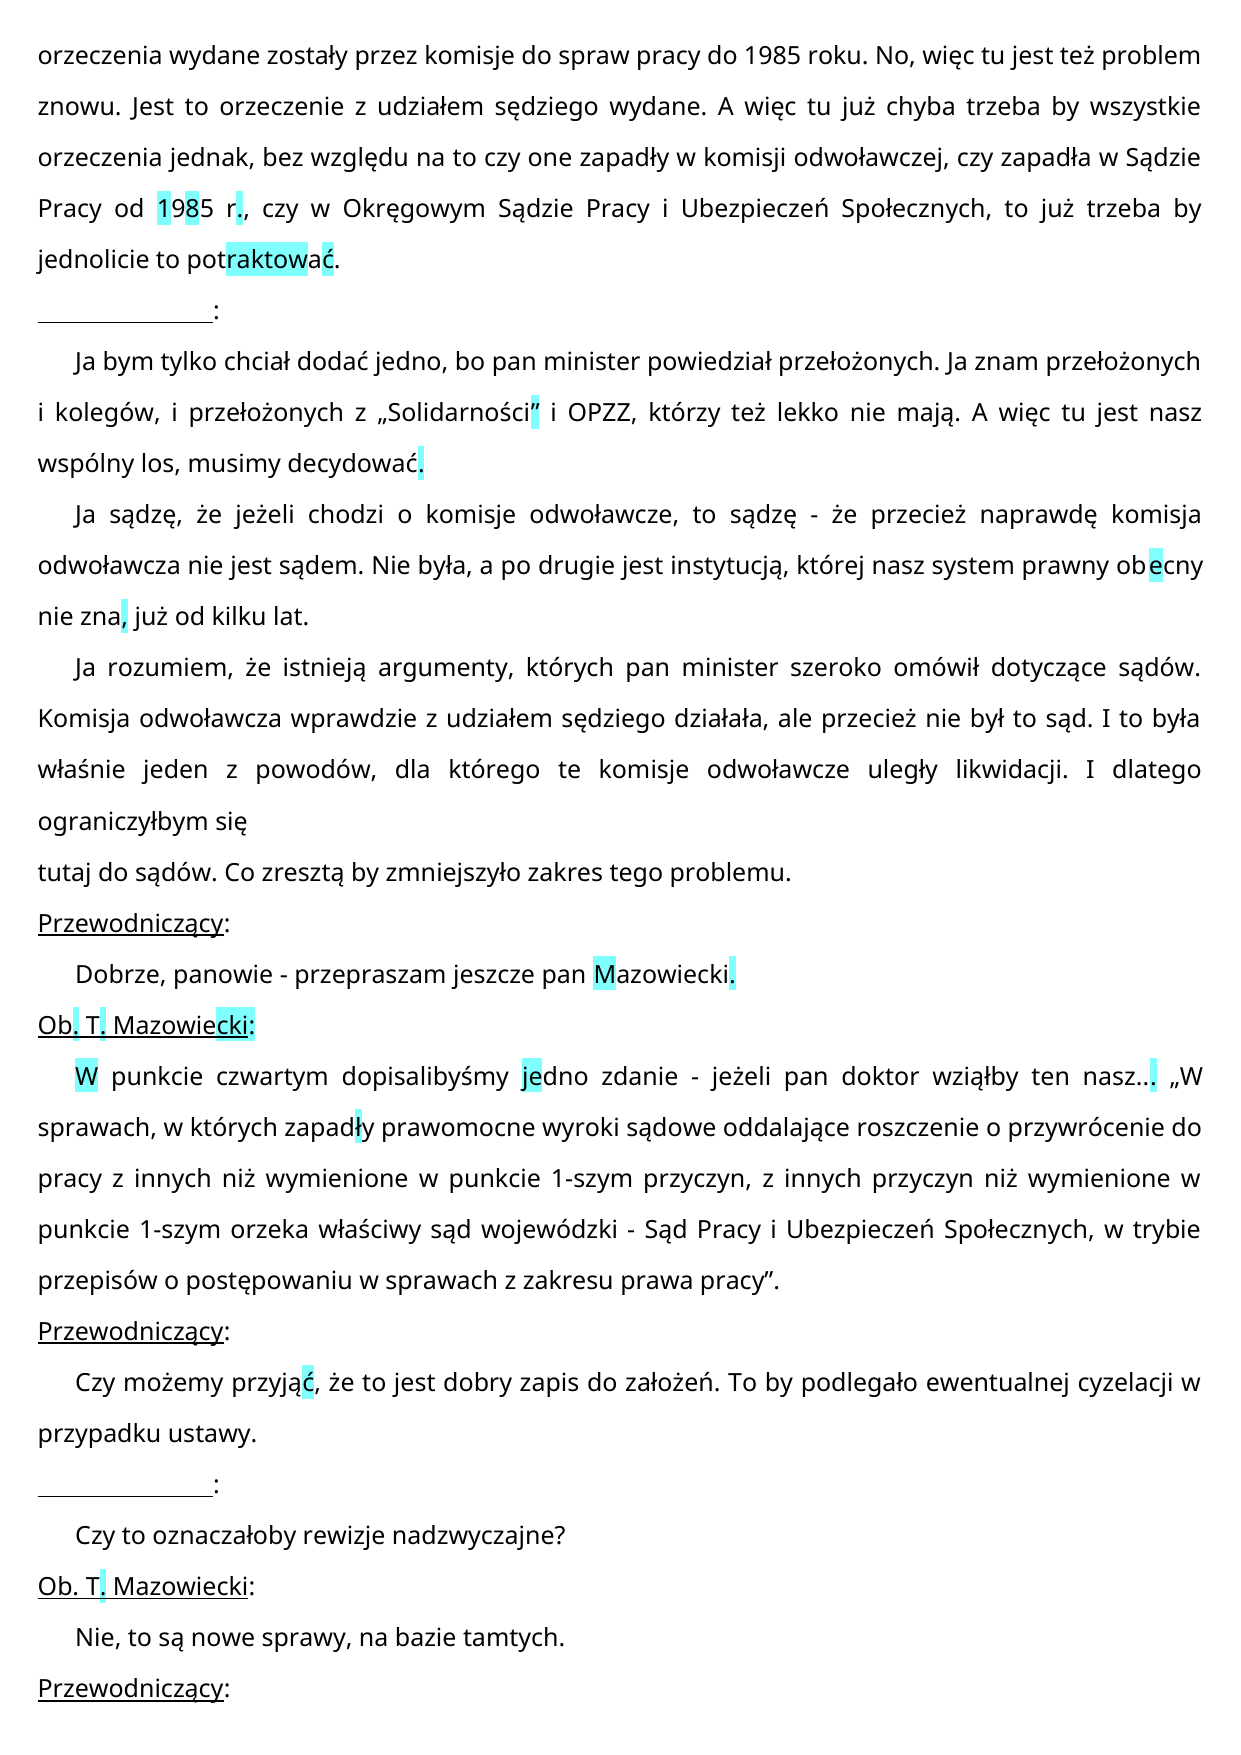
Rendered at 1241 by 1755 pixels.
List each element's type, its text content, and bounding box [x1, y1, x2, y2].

text orzeczenia wydane zostały przez komisje do spraw pracy do 1985 roku. No, więc tu jest też problem znowu. Jest to orzeczenie z udziałem sędziego wydane. A więc tu już chyba trzeba by wszystkie orzeczenia jednak, bez względu na to czy one zapadły w komisji odwoławczej, czy zapadła w Sądzie Pracy od 1985 r., czy w Okręgowym Sądzie Pracy i Ubezpieczeń Społecznych, to już trzeba by jednolicie to potraktować. [37, 37, 1203, 276]
text Dobrze, panowie - przepraszam jeszcze pan Mazowiecki. [37, 956, 1203, 990]
text Nie, to są nowe sprawy, na bazie tamtych. [37, 1620, 1203, 1654]
text Czy to oznaczałoby rewizje nadzwyczajne? [37, 1518, 1203, 1552]
text Przewodniczący: [37, 905, 1203, 939]
text W punkcie czwartym dopisalibyśmy jedno zdanie - jeżeli pan doktor wziąłby ten nasz... „W sprawach, w których zapadły prawomocne wyroki sądowe oddalające roszczenie o przywrócenie do pracy z innych niż wymienione w punkcie 1-szym przyczyn, z innych przyczyn niż wymienione w punkcie 1-szym orzeka właściwy sąd wojewódzki - Sąd Pracy i Ubezpieczeń Społecznych, w trybie przepisów o postępowaniu w sprawach z zakresu prawa pracy”. [37, 1058, 1203, 1297]
text Przewodniczący: [37, 1313, 1203, 1348]
text : [37, 293, 1203, 327]
text Przewodniczący: [37, 1671, 1203, 1705]
text : [37, 1467, 1203, 1501]
text tutaj do sądów. Co zresztą by zmniejszyło zakres tego problemu. [37, 854, 1203, 888]
text Ja bym tylko chciał dodać jedno, bo pan minister powiedział przełożonych. Ja znam przełożonych i kolegów, i przełożonych z „Solidarności” i OPZZ, którzy też lekko nie mają. A więc tu jest nasz wspólny los, musimy decydować. [37, 344, 1203, 480]
text Ob. T. Mazowiecki: [37, 1007, 1203, 1041]
text Ob. T. Mazowiecki: [37, 1569, 1203, 1603]
text Ja sądzę, że jeżeli chodzi o komisje odwoławcze, to sądzę - że przecież naprawdę komisja odwoławcza nie jest sądem. Nie była, a po drugie jest instytucją, której nasz system prawny obecny nie zna, już od kilku lat. [37, 497, 1203, 633]
text Ja rozumiem, że istnieją argumenty, których pan minister szeroko omówił dotyczące sądów. Komisja odwoławcza wprawdzie z udziałem sędziego działała, ale przecież nie był to sąd. I to była właśnie jeden z powodów, dla którego te komisje odwoławcze uległy likwidacji. I dlatego ograniczyłbym się [37, 650, 1203, 837]
text Czy możemy przyjąć, że to jest dobry zapis do założeń. To by podlegało ewentualnej cyzelacji w przypadku ustawy. [37, 1364, 1203, 1450]
